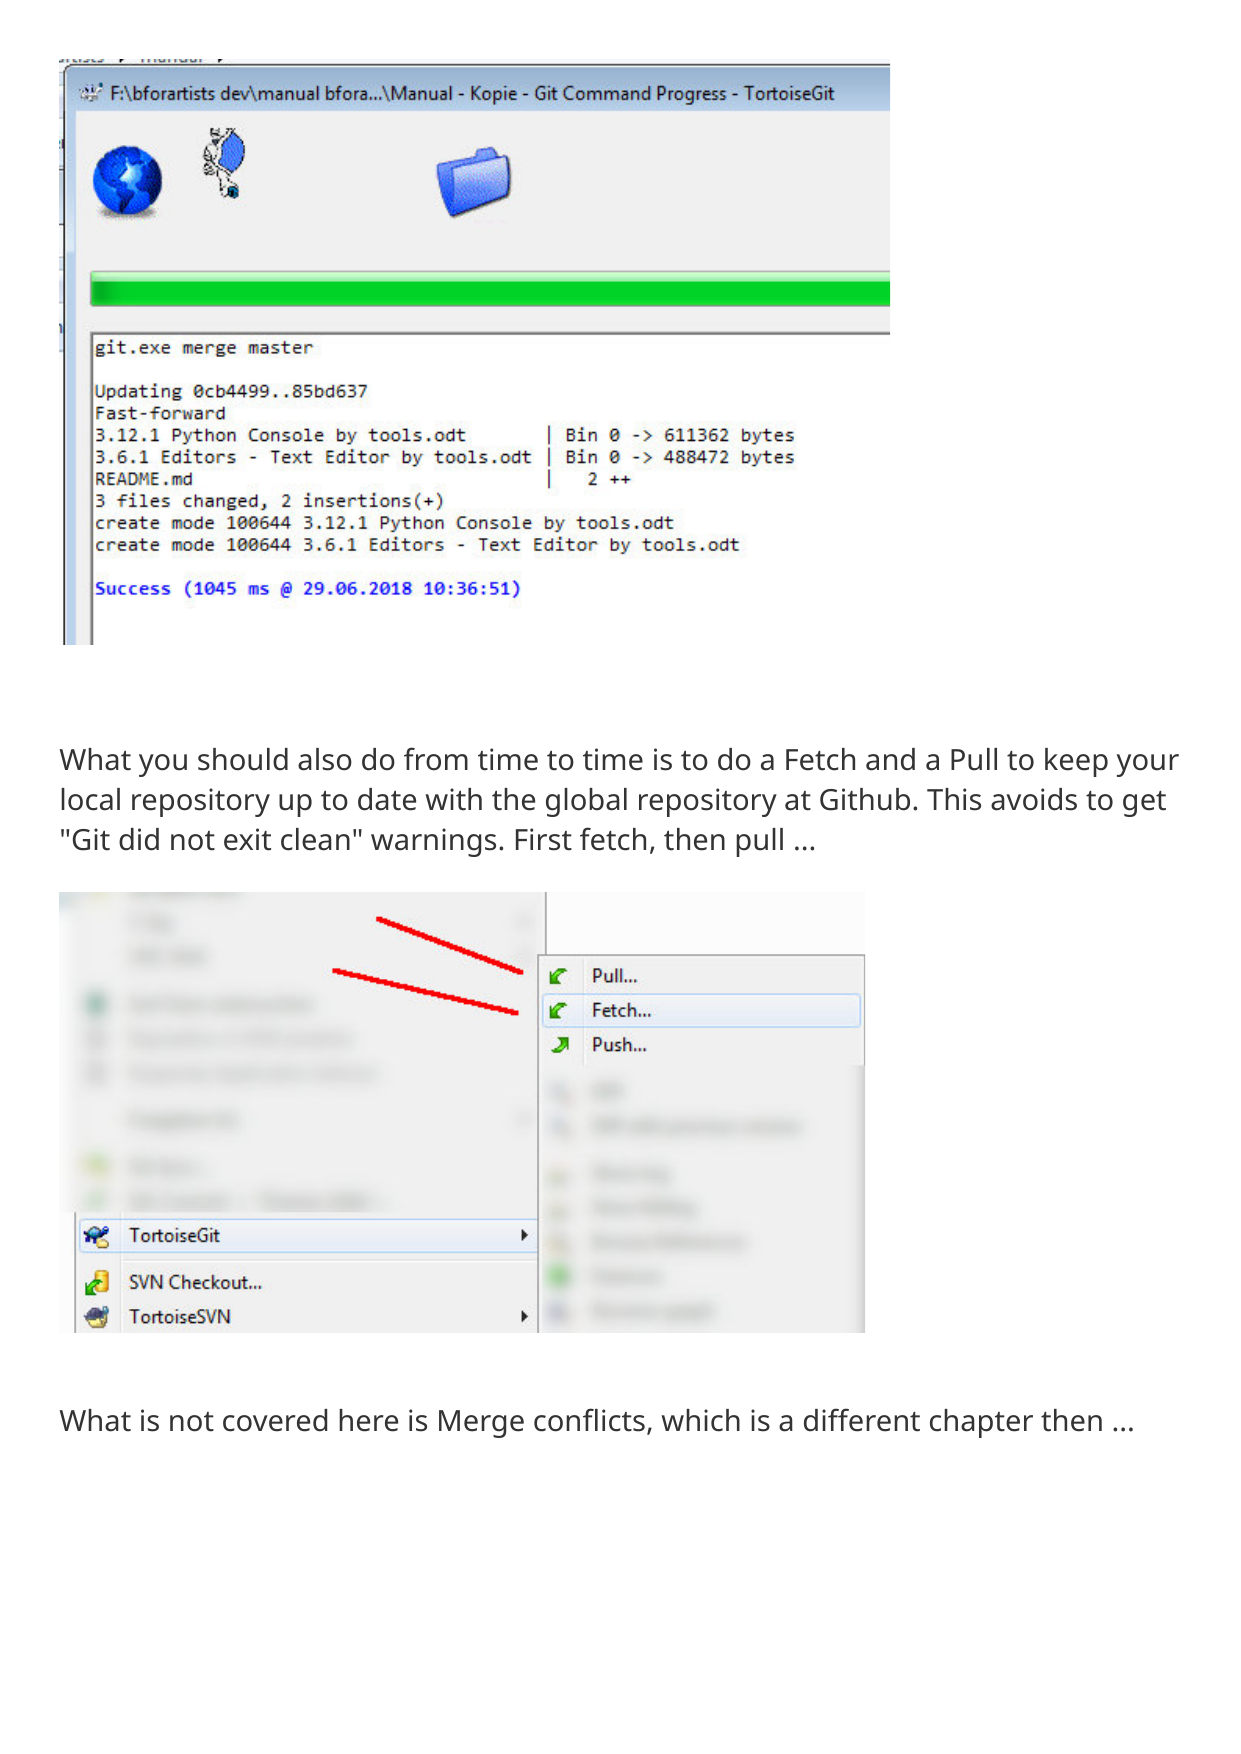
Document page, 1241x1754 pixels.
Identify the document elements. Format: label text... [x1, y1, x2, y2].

picture [59, 59, 891, 645]
text What is not covered here is Merge conflicts, which is a different chapter then ... [59, 1400, 1181, 1439]
picture [59, 892, 866, 1333]
text What you should also do from time to time is to do a Fetch and a Pull to keep your local repository up to date with the global repository at Github. This avoids to get "Git did not exit clean" warnings. First fetch, then pull ... [59, 739, 1181, 859]
